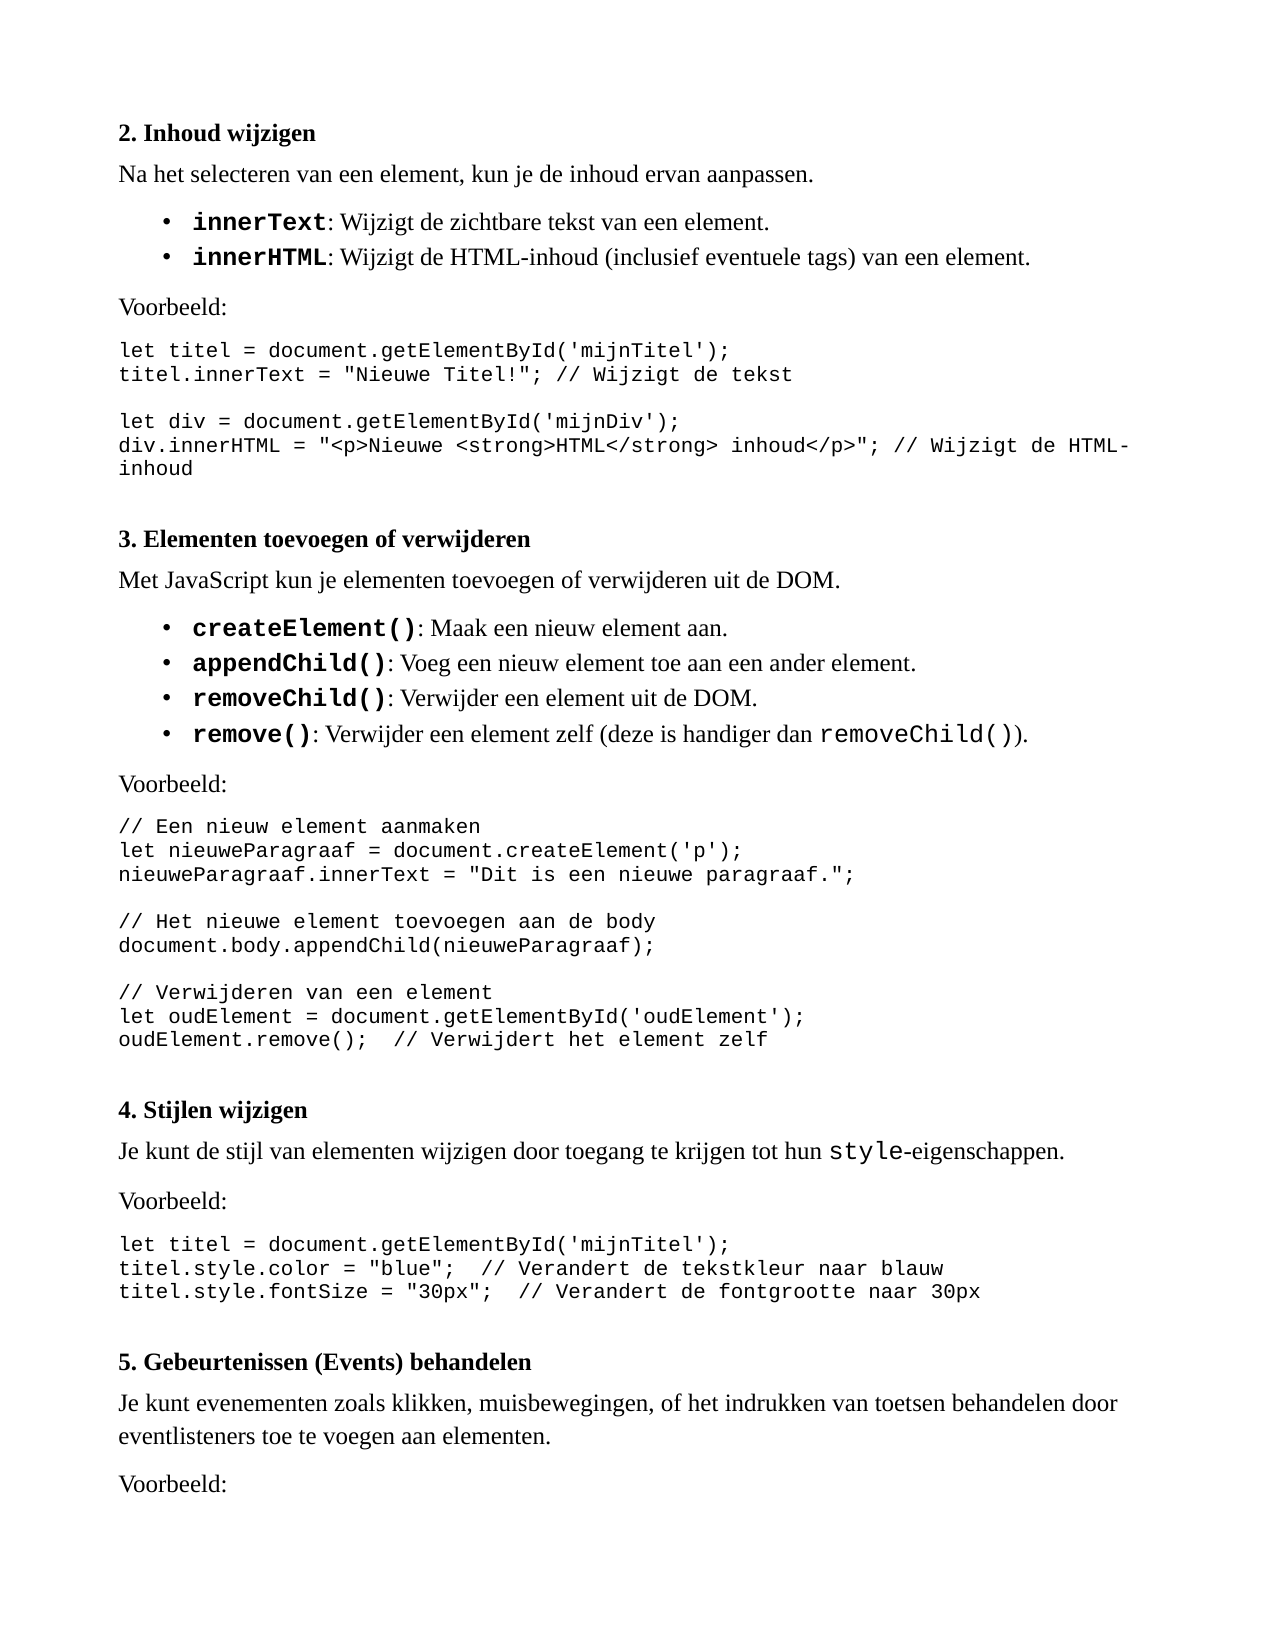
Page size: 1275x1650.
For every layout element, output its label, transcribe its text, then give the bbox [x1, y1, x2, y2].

text let titel = document.getElementById('mijnTitel'); [118, 340, 1157, 364]
text Voorbeeld: [118, 1469, 1157, 1497]
text // Het nieuwe element toevoegen aan de body [118, 911, 1157, 935]
text Je kunt evenementen zoals klikken, muisbewegingen, of het indrukken van toetsen behandelen door eventlisteners toe te voegen aan elementen. [118, 1388, 1157, 1450]
text let titel = document.getElementById('mijnTitel'); [118, 1234, 1157, 1257]
text Na het selecteren van een element, kun je de inhoud ervan aanpassen. [118, 159, 1157, 188]
text Voorbeeld: [118, 292, 1157, 321]
text div.innerHTML = "<p>Nieuwe <strong>HTML</strong> inhoud</p>"; // Wijzigt de HTML-inhoud [118, 434, 1157, 482]
list removeChild(): Verwijder een element uit de DOM. [162, 683, 1157, 714]
text titel.style.fontSize = "30px"; // Verandert de fontgrootte naar 30px [118, 1281, 1157, 1305]
text let div = document.getElementById('mijnDiv'); [118, 411, 1157, 434]
text Voorbeeld: [118, 1186, 1157, 1215]
subtitle 2. Inhoud wijzigen [118, 118, 1157, 147]
list innerHTML: Wijzigt de HTML-inhoud (inclusief eventuele tags) van een element. [162, 242, 1157, 273]
text // Een nieuw element aanmaken [118, 817, 1157, 840]
list remove(): Verwijder een element zelf (deze is handiger dan removeChild()). [162, 719, 1157, 750]
subtitle 4. Stijlen wijzigen [118, 1095, 1157, 1124]
text document.body.appendChild(nieuweParagraaf); [118, 935, 1157, 958]
subtitle 3. Elementen toevoegen of verwijderen [118, 524, 1157, 553]
text Je kunt de stijl van elementen wijzigen door toegang te krijgen tot hun style-eigenschappen. [118, 1136, 1157, 1167]
text titel.innerText = "Nieuwe Titel!"; // Wijzigt de tekst [118, 364, 1157, 387]
list createElement(): Maak een nieuw element aan. [162, 613, 1157, 643]
text let oudElement = document.getElementById('oudElement'); [118, 1006, 1157, 1029]
text let nieuweParagraaf = document.createElement('p'); [118, 840, 1157, 864]
text oudElement.remove(); // Verwijdert het element zelf [118, 1029, 1157, 1053]
text Voorbeeld: [118, 769, 1157, 798]
text // Verwijderen van een element [118, 982, 1157, 1006]
text Met JavaScript kun je elementen toevoegen of verwijderen uit de DOM. [118, 565, 1157, 594]
text titel.style.color = "blue"; // Verandert de tekstkleur naar blauw [118, 1257, 1157, 1281]
text nieuweParagraaf.innerText = "Dit is een nieuwe paragraaf."; [118, 864, 1157, 887]
list appendChild(): Voeg een nieuw element toe aan een ander element. [162, 648, 1157, 679]
list innerText: Wijzigt de zichtbare tekst van een element. [162, 207, 1157, 238]
subtitle 5. Gebeurtenissen (Events) behandelen [118, 1347, 1157, 1376]
